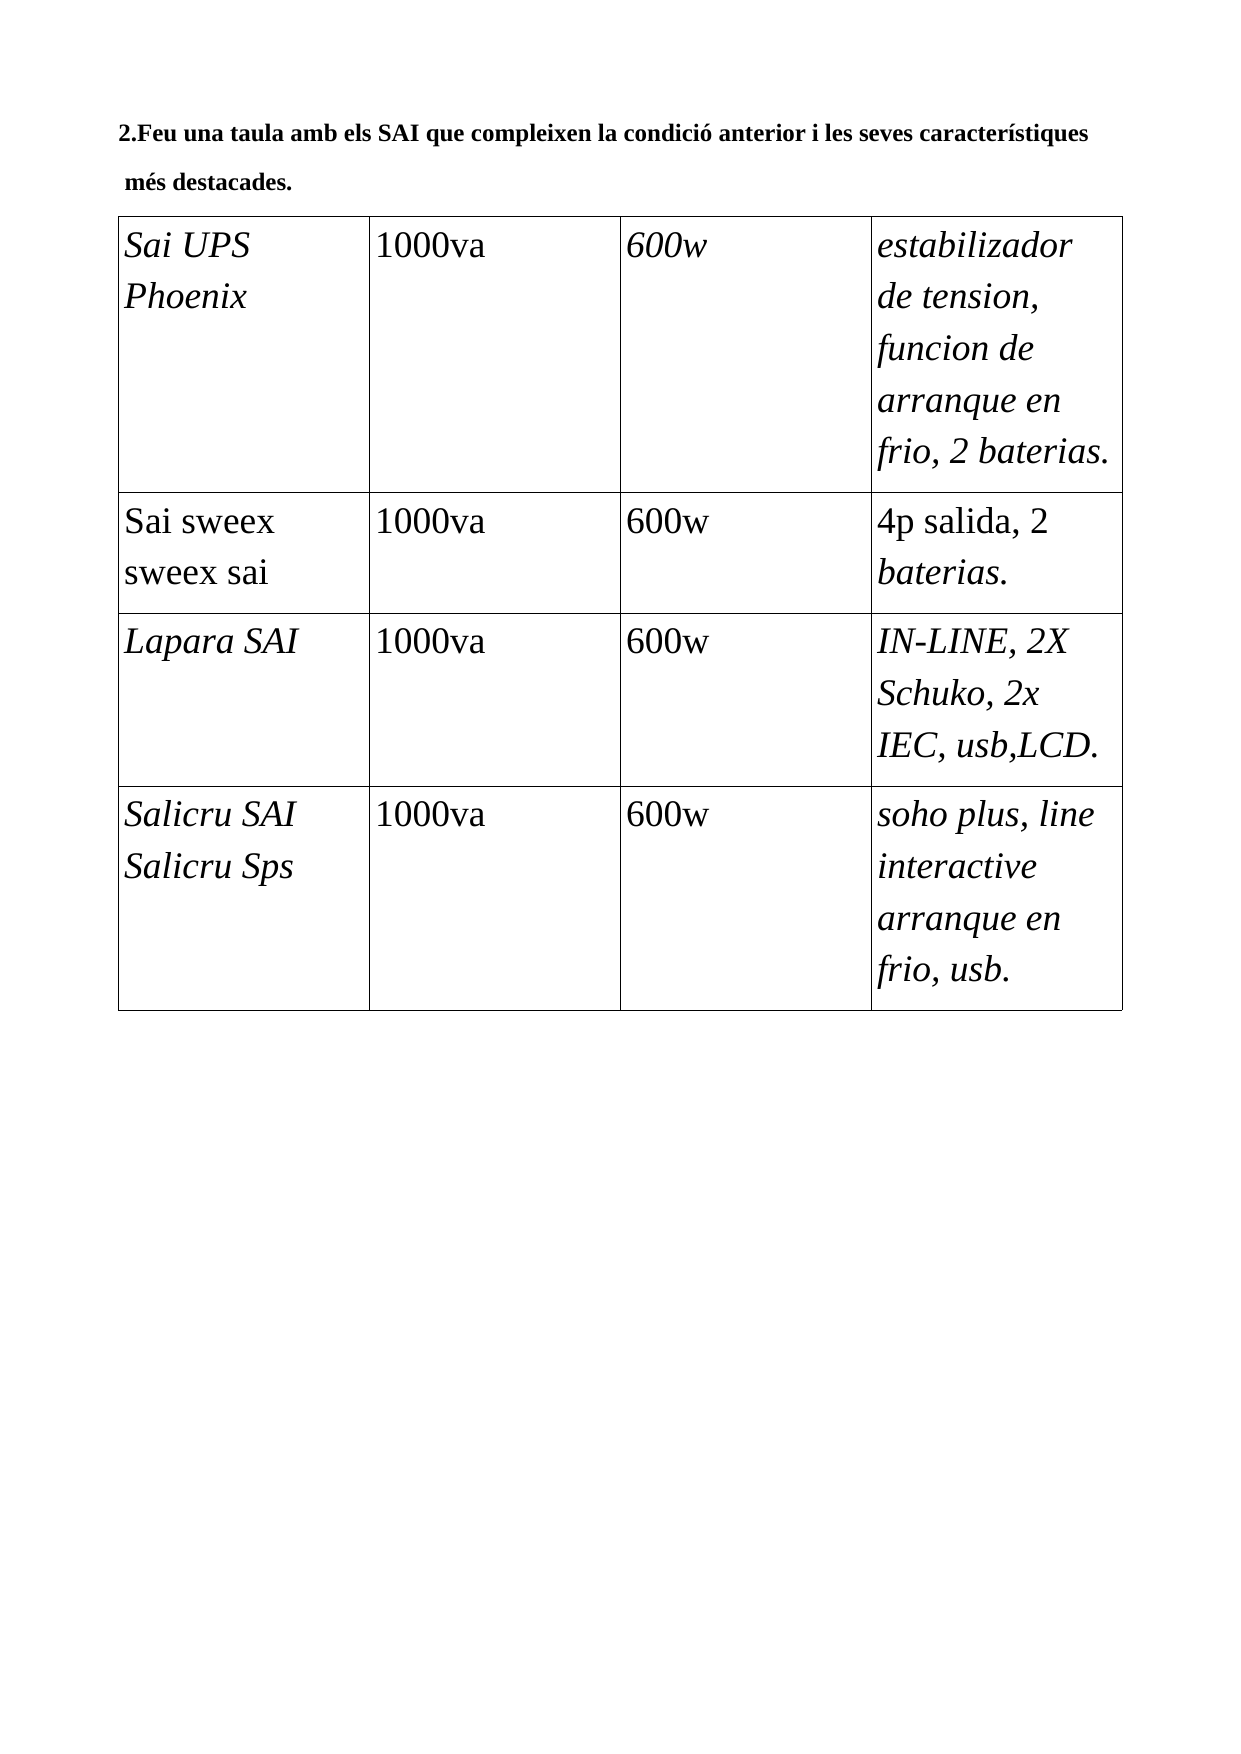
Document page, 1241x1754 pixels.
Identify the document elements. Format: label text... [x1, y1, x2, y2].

table_header Sai UPS Phoenix [119, 217, 369, 492]
table_cell 600w [621, 787, 871, 1010]
table_cell 1000va [370, 493, 620, 613]
text més destacades. [118, 167, 1122, 196]
table_cell 600w [621, 493, 871, 613]
table_cell 1000va [370, 787, 620, 1010]
text 2.Feu una taula amb els SAI que compleixen la condició anterior i les seves característiques [118, 118, 1122, 147]
table_cell Sai sweex sweex sai [119, 493, 369, 613]
table_header 600w [621, 217, 871, 492]
table_cell 600w [621, 614, 871, 786]
table_cell soho plus, line interactive arranque en frio, usb. [872, 787, 1122, 1010]
table_cell IN-LINE, 2X Schuko, 2x IEC, usb,LCD. [872, 614, 1122, 786]
table_header estabilizador de tension, funcion de arranque en frio, 2 baterias. [872, 217, 1122, 492]
table_cell 1000va [370, 614, 620, 786]
table_cell Lapara SAI [119, 614, 369, 786]
table_header 1000va [370, 217, 620, 492]
table_cell 4p salida, 2 baterias. [872, 493, 1122, 613]
table_cell Salicru SAI Salicru Sps [119, 787, 369, 1010]
